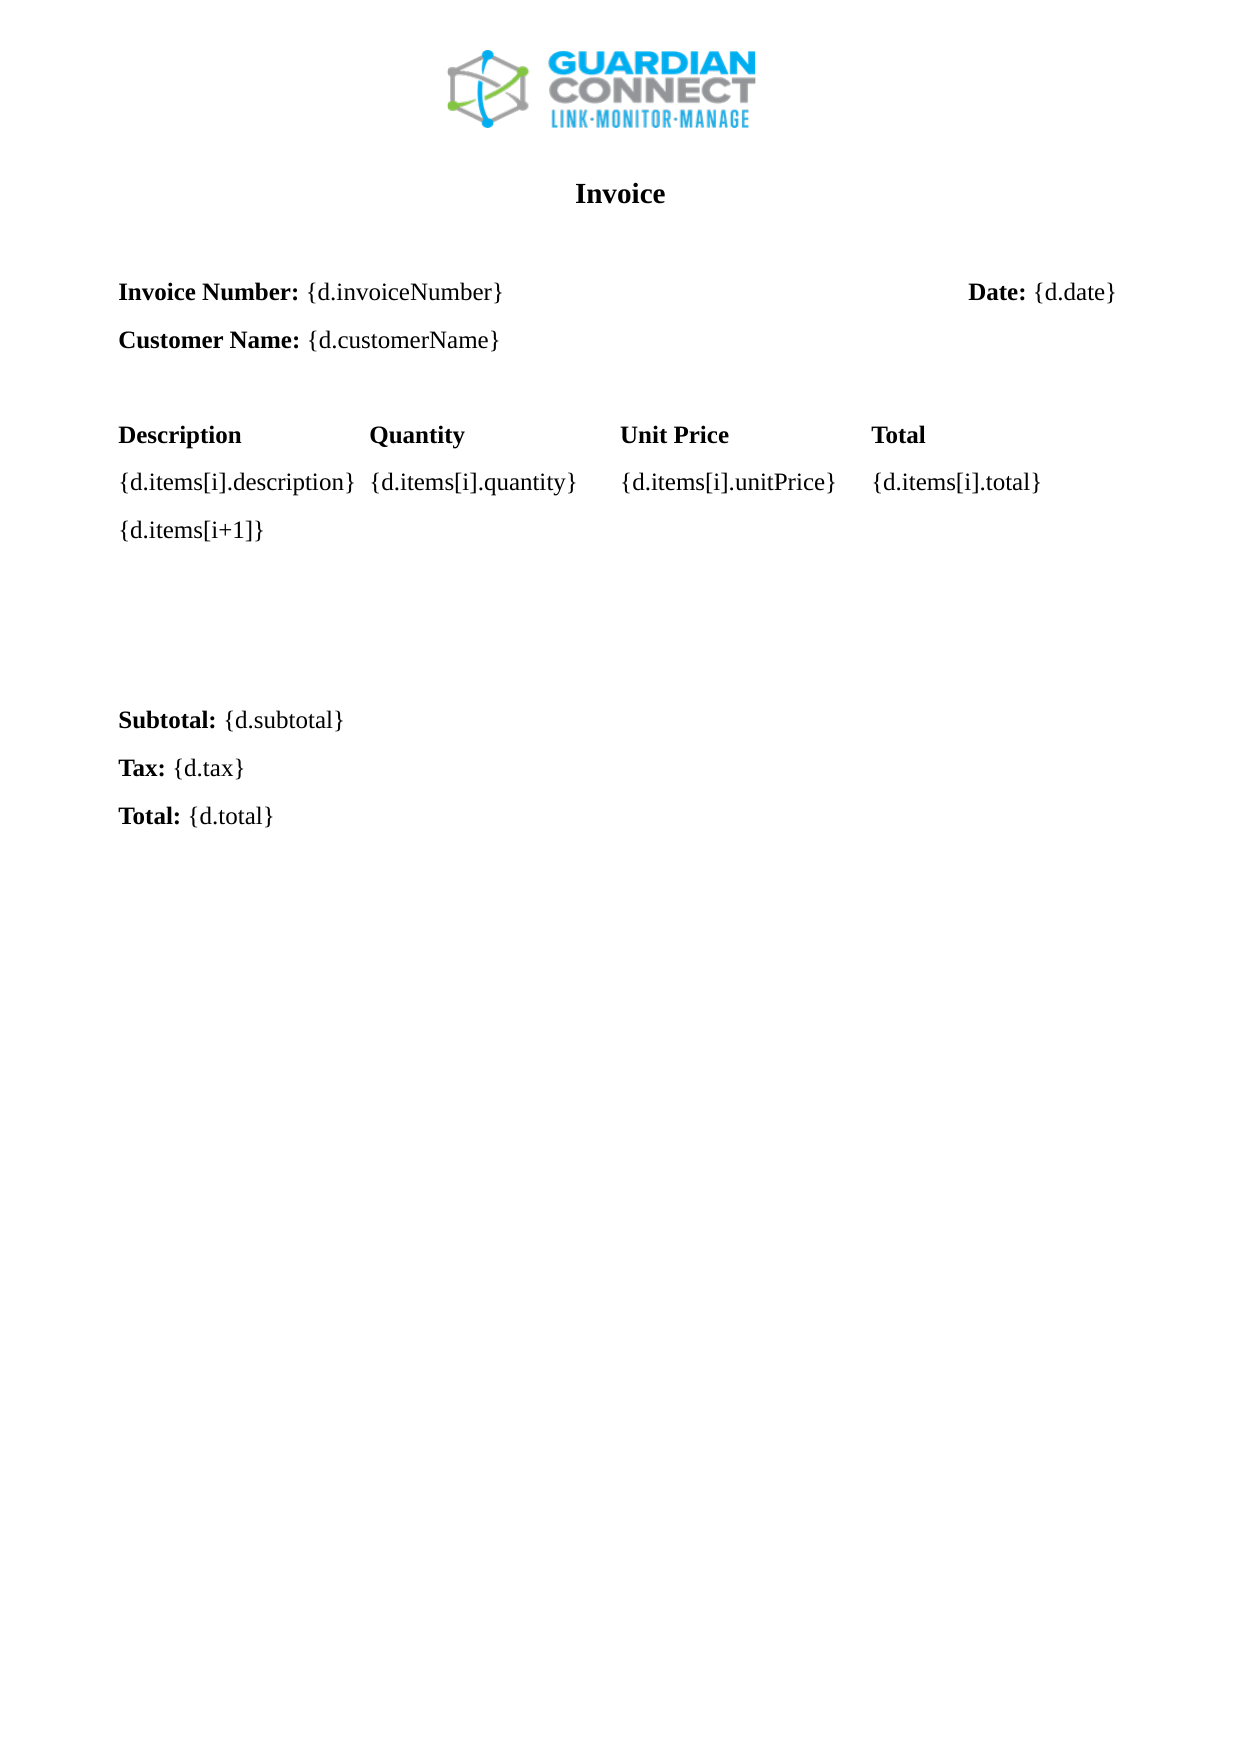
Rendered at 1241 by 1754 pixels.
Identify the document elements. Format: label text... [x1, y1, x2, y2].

table_header Total [871, 420, 1122, 467]
table_cell [369, 515, 620, 563]
table_cell {d.items[i].description} [118, 468, 369, 515]
table_header Description [118, 420, 369, 467]
table_cell {d.items[i].unitPrice} [620, 468, 871, 515]
text Customer Name: {d.customerName} [118, 325, 1122, 353]
table_header Quantity [369, 420, 620, 467]
table_cell {d.items[i].total} [871, 468, 1122, 515]
table_cell [871, 515, 1122, 563]
table_header Unit Price [620, 420, 871, 467]
text Total: {d.total} [118, 801, 1122, 829]
picture [447, 50, 756, 128]
table_cell {d.items[i+1]} [118, 515, 369, 563]
text Tax: {d.tax} [118, 753, 1122, 782]
text Invoice Number: {d.invoiceNumber} Date: {d.date} [118, 277, 1122, 306]
text Subtotal: {d.subtotal} [118, 706, 1122, 734]
text Invoice [118, 176, 1122, 210]
table_cell [620, 515, 871, 563]
table_cell {d.items[i].quantity} [369, 468, 620, 515]
